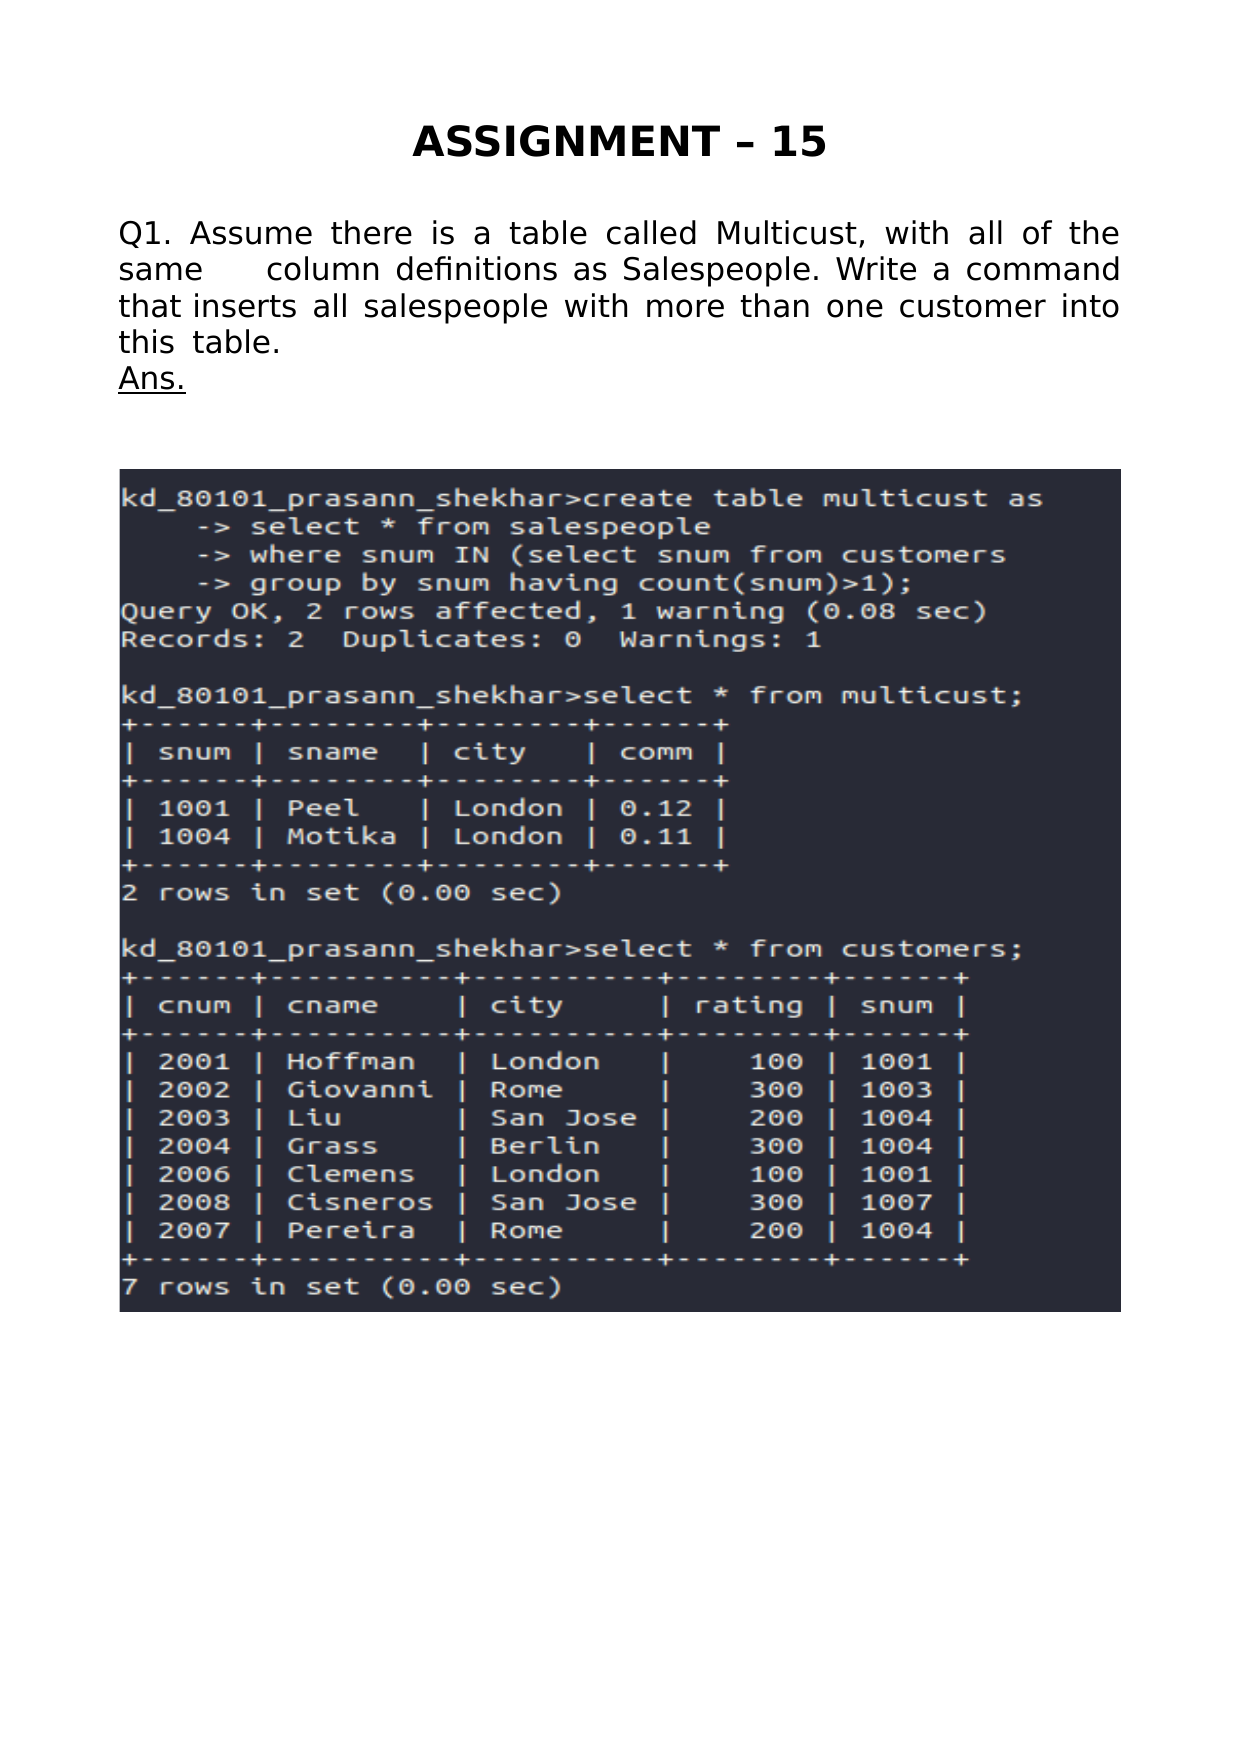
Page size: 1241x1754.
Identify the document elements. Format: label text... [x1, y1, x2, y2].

picture [119, 469, 1121, 1312]
text Ans. [118, 361, 1122, 397]
text ASSIGNMENT – 15 [118, 118, 1122, 167]
text Q1. Assume there is a table called Multicust, with all of the same column definitions as Salespeople. Write a command that inserts all salespeople with more than one customer into this table. [118, 215, 1122, 361]
